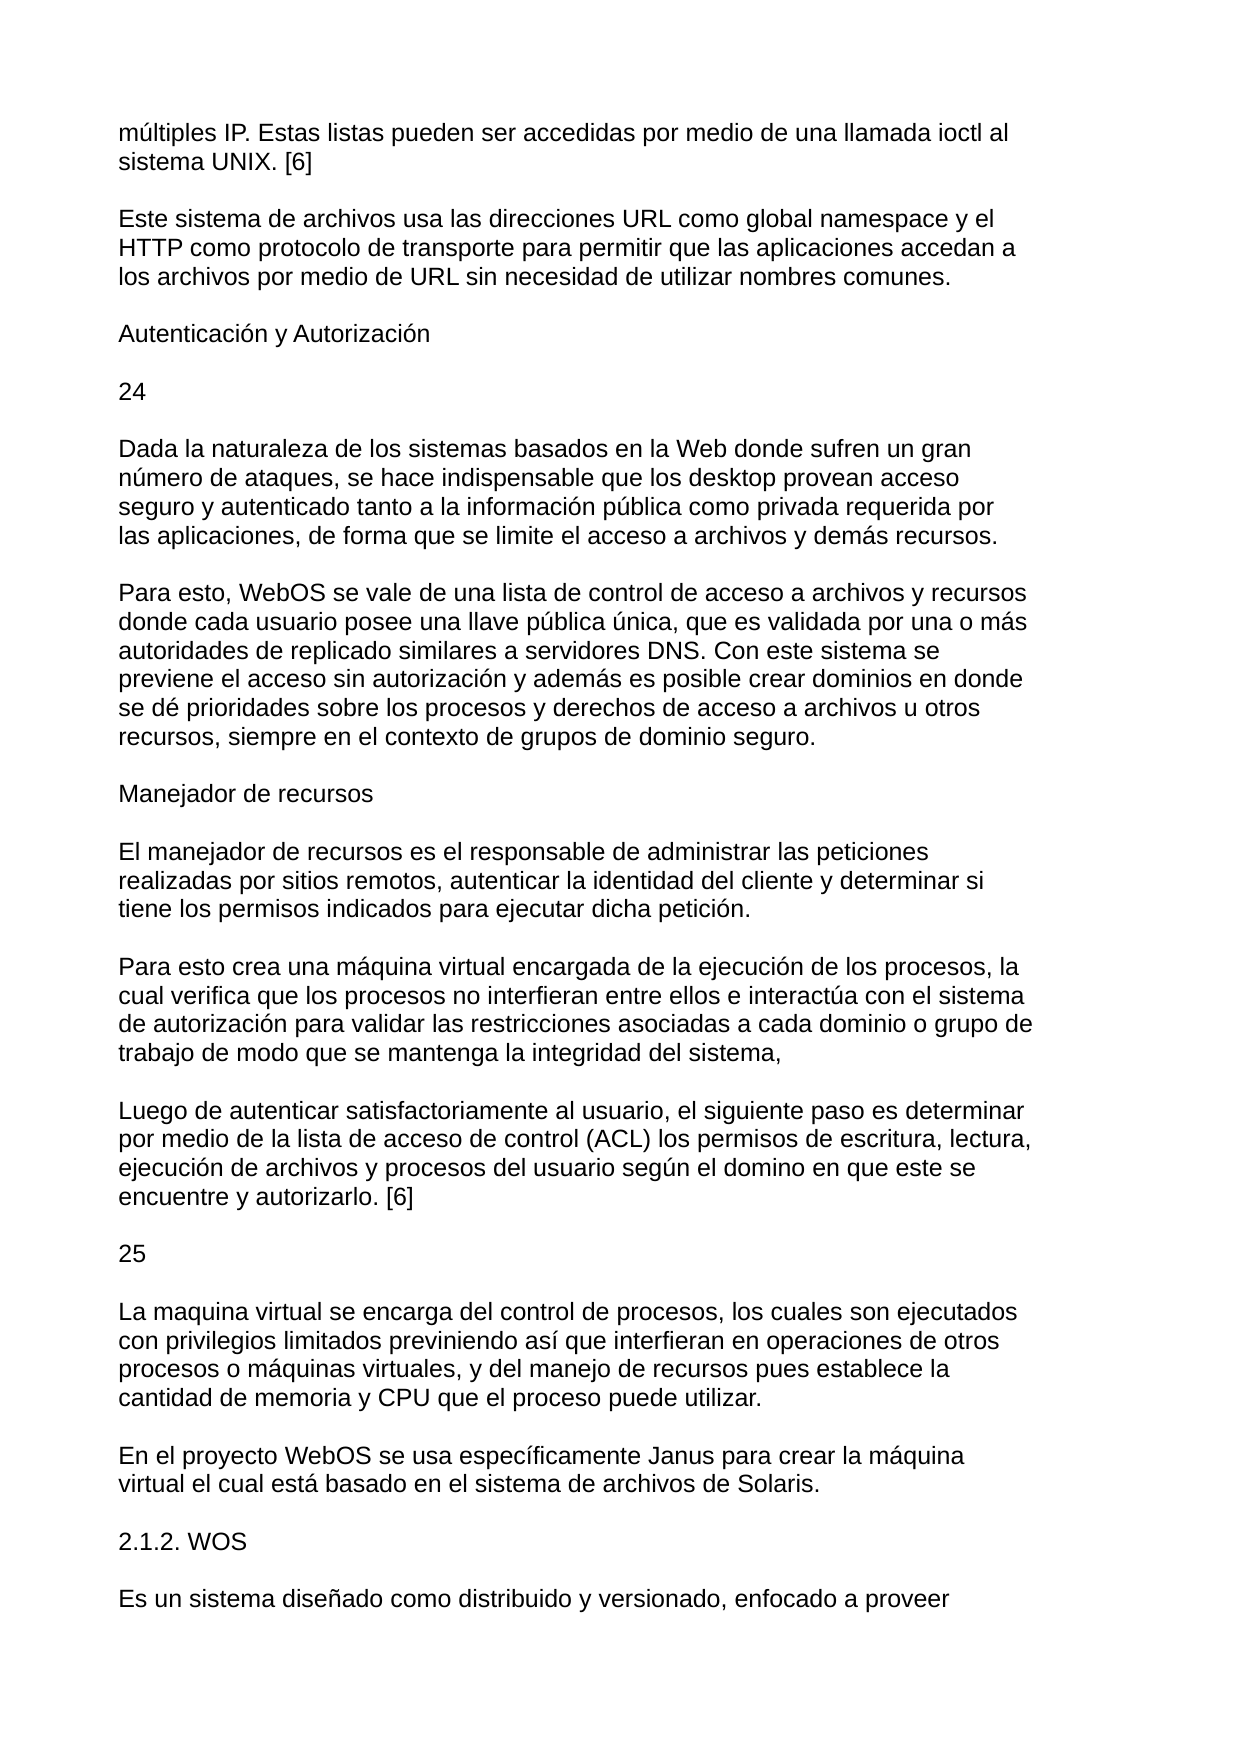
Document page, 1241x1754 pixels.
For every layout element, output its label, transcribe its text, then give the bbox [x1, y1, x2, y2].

text Es un sistema diseñado como distribuido y versionado, enfocado a proveer [118, 1584, 1122, 1613]
text Este sistema de archivos usa las direcciones URL como global namespace y el [118, 204, 1122, 233]
text recursos, siempre en el contexto de grupos de dominio seguro. [118, 722, 1122, 751]
text La maquina virtual se encarga del control de procesos, los cuales son ejecutados [118, 1297, 1122, 1326]
text se dé prioridades sobre los procesos y derechos de acceso a archivos u otros [118, 693, 1122, 722]
text Luego de autenticar satisfactoriamente al usuario, el siguiente paso es determinar [118, 1096, 1122, 1124]
text sistema UNIX. [6] [118, 147, 1122, 176]
text 2.1.2. WOS [118, 1527, 1122, 1556]
text HTTP como protocolo de transporte para permitir que las aplicaciones accedan a [118, 233, 1122, 262]
text número de ataques, se hace indispensable que los desktop provean acceso [118, 463, 1122, 492]
text encuentre y autorizarlo. [6] [118, 1182, 1122, 1211]
text 24 [118, 377, 1122, 406]
text autoridades de replicado similares a servidores DNS. Con este sistema se [118, 636, 1122, 664]
text donde cada usuario posee una llave pública única, que es validada por una o más [118, 607, 1122, 636]
text Para esto, WebOS se vale de una lista de control de acceso a archivos y recursos [118, 578, 1122, 607]
text los archivos por medio de URL sin necesidad de utilizar nombres comunes. [118, 262, 1122, 291]
text tiene los permisos indicados para ejecutar dicha petición. [118, 894, 1122, 923]
text las aplicaciones, de forma que se limite el acceso a archivos y demás recursos. [118, 521, 1122, 549]
text Manejador de recursos [118, 779, 1122, 808]
text El manejador de recursos es el responsable de administrar las peticiones [118, 837, 1122, 866]
text virtual el cual está basado en el sistema de archivos de Solaris. [118, 1469, 1122, 1498]
text con privilegios limitados previniendo así que interfieran en operaciones de otros [118, 1326, 1122, 1354]
text múltiples IP. Estas listas pueden ser accedidas por medio de una llamada ioctl al [118, 118, 1122, 147]
text Para esto crea una máquina virtual encargada de la ejecución de los procesos, la [118, 952, 1122, 981]
text En el proyecto WebOS se usa específicamente Janus para crear la máquina [118, 1441, 1122, 1469]
text procesos o máquinas virtuales, y del manejo de recursos pues establece la [118, 1354, 1122, 1383]
text de autorización para validar las restricciones asociadas a cada dominio o grupo de [118, 1009, 1122, 1038]
text Dada la naturaleza de los sistemas basados en la Web donde sufren un gran [118, 434, 1122, 463]
text Autenticación y Autorización [118, 319, 1122, 348]
text 25 [118, 1239, 1122, 1268]
text realizadas por sitios remotos, autenticar la identidad del cliente y determinar si [118, 866, 1122, 894]
text seguro y autenticado tanto a la información pública como privada requerida por [118, 492, 1122, 521]
text trabajo de modo que se mantenga la integridad del sistema, [118, 1038, 1122, 1067]
text ejecución de archivos y procesos del usuario según el domino en que este se [118, 1153, 1122, 1182]
text por medio de la lista de acceso de control (ACL) los permisos de escritura, lectura, [118, 1124, 1122, 1153]
text cantidad de memoria y CPU que el proceso puede utilizar. [118, 1383, 1122, 1412]
text previene el acceso sin autorización y además es posible crear dominios en donde [118, 664, 1122, 693]
text cual verifica que los procesos no interfieran entre ellos e interactúa con el sistema [118, 981, 1122, 1009]
